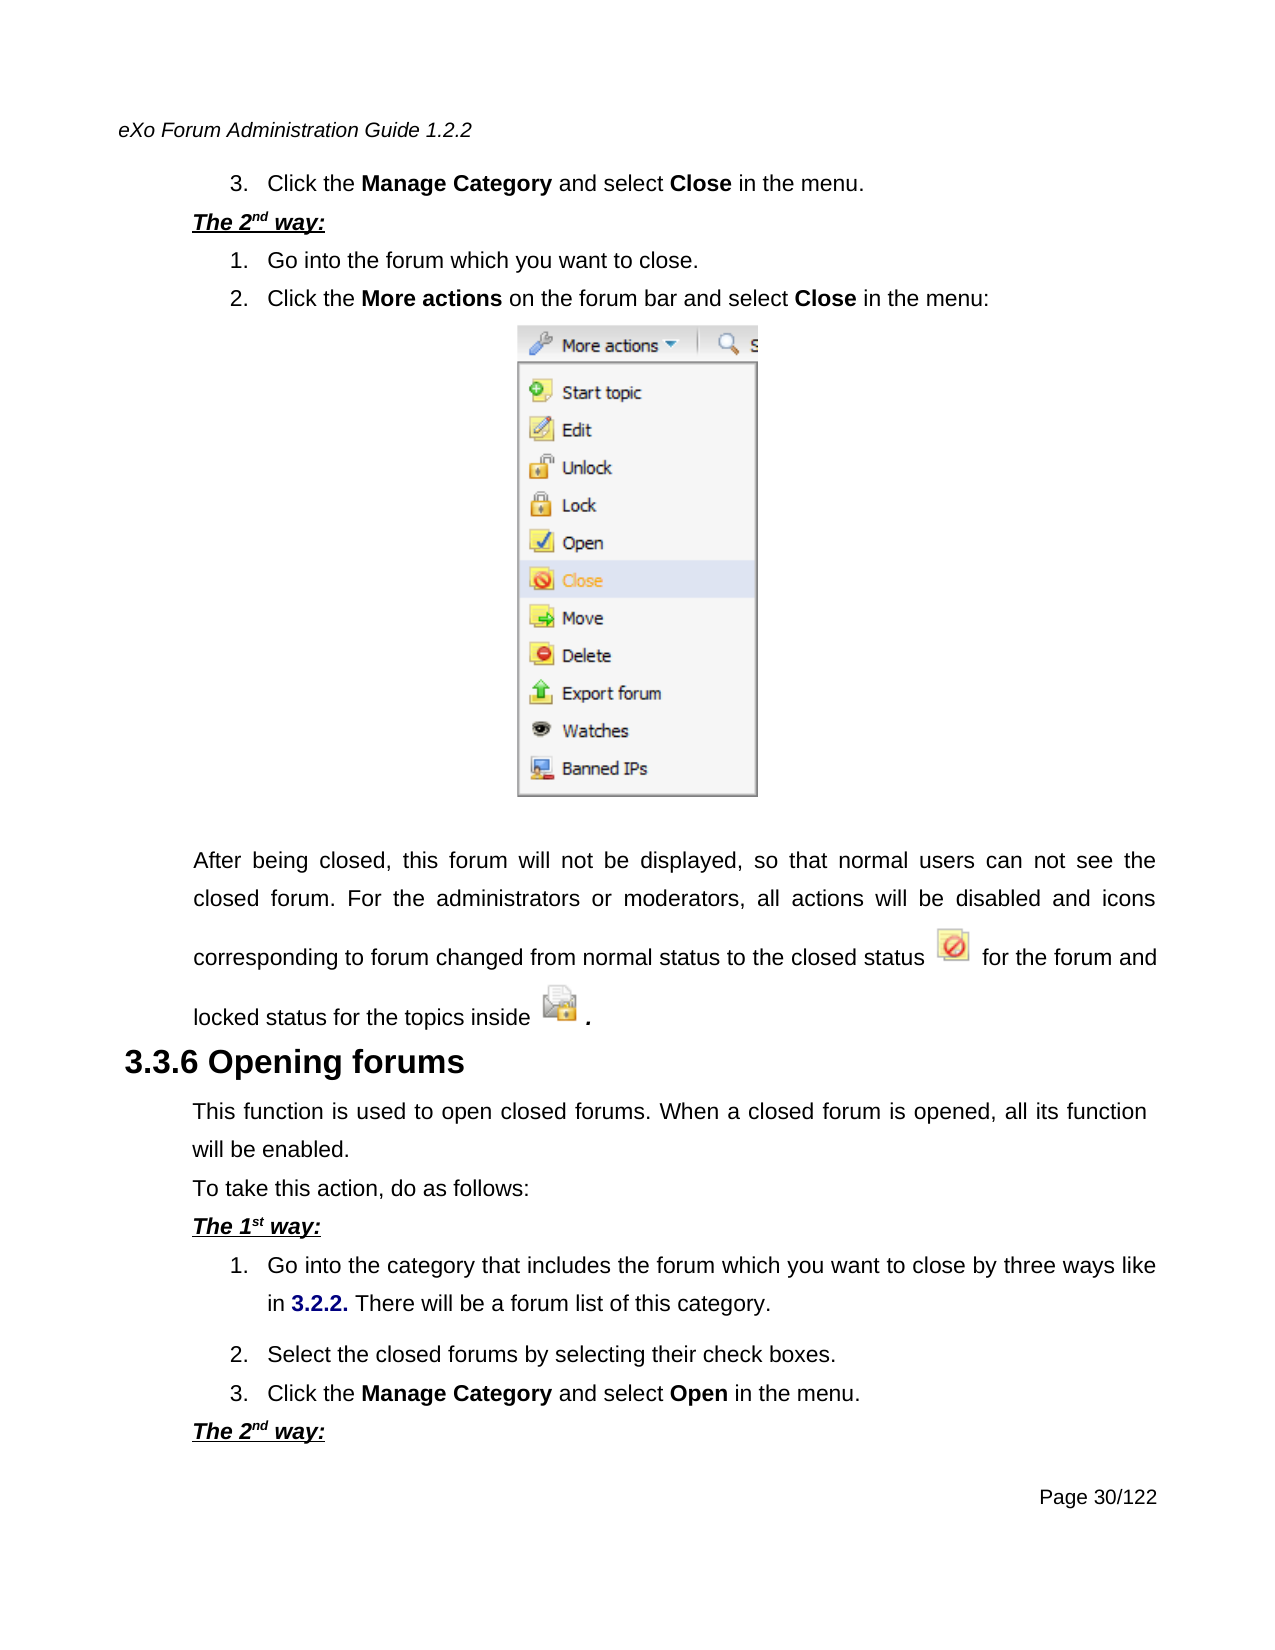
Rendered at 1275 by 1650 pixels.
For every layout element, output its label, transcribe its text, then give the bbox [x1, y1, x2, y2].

list After being closed, this forum will not be displayed, so that normal users can not see the closed forum. For the administrators or moderators, all actions will be disabled and icons corresponding to forum changed from normal status to the closed status for the forum and locked status for the topics inside . [156, 848, 1157, 1030]
list Go into the category that includes the forum which you want to close by three ways like in 3.2.2. There will be a forum list of this category. [229, 1252, 1157, 1317]
picture [517, 324, 758, 797]
text The 2nd way: [192, 209, 1157, 235]
text The 1st way: [192, 1214, 1157, 1240]
list Select the closed forums by selecting their check boxes. [229, 1342, 1157, 1367]
list Click the Manage Category and select Close in the menu. [229, 171, 1157, 196]
list Go into the forum which you want to close. [229, 248, 1157, 273]
text This function is used to open closed forums. When a closed forum is opened, all its function will be enabled. [118, 1099, 1157, 1163]
text To take this action, do as follows: [192, 1176, 1157, 1201]
subtitle Opening forums [124, 1043, 1157, 1080]
list Click the Manage Category and select Open in the menu. [229, 1380, 1157, 1406]
list Click the More actions on the forum bar and select Close in the menu: [229, 286, 1157, 312]
picture [931, 924, 976, 966]
text The 2nd way: [192, 1419, 1157, 1444]
picture [537, 982, 586, 1026]
